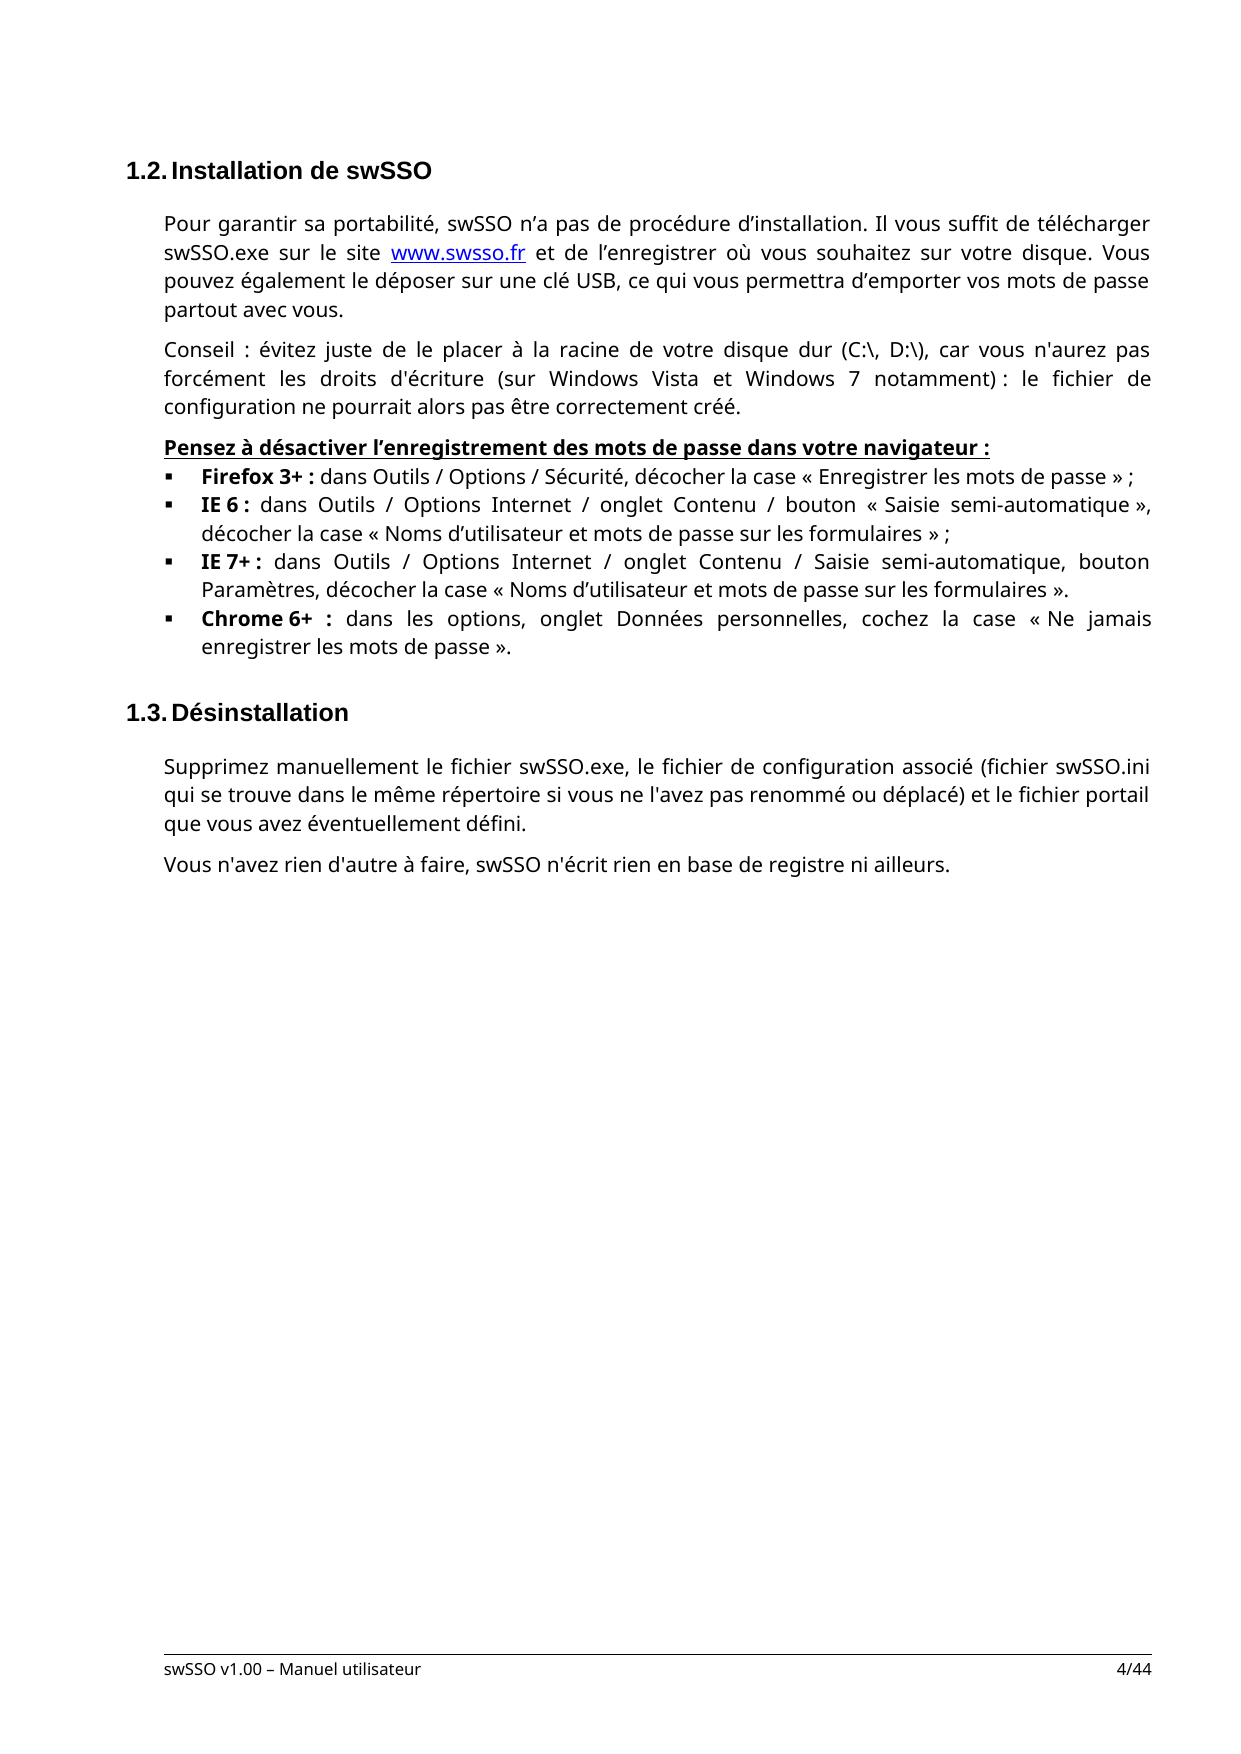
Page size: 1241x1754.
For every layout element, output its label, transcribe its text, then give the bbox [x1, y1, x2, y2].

subtitle Installation de swSSO [126, 156, 1152, 184]
text Pour garantir sa portabilité, swSSO n’a pas de procédure d’installation. Il vous suffit de télécharger swSSO.exe sur le site www.swsso.fr et de l’enregistrer où vous souhaitez sur votre disque. Vous pouvez également le déposer sur une clé USB, ce qui vous permettra d’emporter vos mots de passe partout avec vous. [164, 209, 1152, 323]
subtitle Désinstallation [126, 698, 1152, 727]
text Vous n'avez rien d'autre à faire, swSSO n'écrit rien en base de registre ni ailleurs. [164, 850, 1152, 878]
text Conseil : évitez juste de le placer à la racine de votre disque dur (C:\, D:\), car vous n'aurez pas forcément les droits d'écriture (sur Windows Vista et Windows 7 notamment) : le fichier de configuration ne pourrait alors pas être correctement créé. [164, 336, 1152, 421]
list IE 7+ : dans Outils / Options Internet / onglet Contenu / Saisie semi-automatique, bouton Paramètres, décocher la case « Noms d’utilisateur et mots de passe sur les formulaires ». [164, 547, 1152, 604]
text Pensez à désactiver l’enregistrement des mots de passe dans votre navigateur : [164, 433, 1152, 462]
list IE 6 : dans Outils / Options Internet / onglet Contenu / bouton « Saisie semi-automatique », décocher la case « Noms d’utilisateur et mots de passe sur les formulaires » ; [164, 490, 1152, 547]
list Chrome 6+ : dans les options, onglet Données personnelles, cochez la case « Ne jamais enregistrer les mots de passe ». [164, 604, 1152, 661]
text Supprimez manuellement le fichier swSSO.exe, le fichier de configuration associé (fichier swSSO.ini qui se trouve dans le même répertoire si vous ne l'avez pas renommé ou déplacé) et le fichier portail que vous avez éventuellement défini. [164, 752, 1152, 837]
list Firefox 3+ : dans Outils / Options / Sécurité, décocher la case « Enregistrer les mots de passe » ; [164, 462, 1152, 490]
